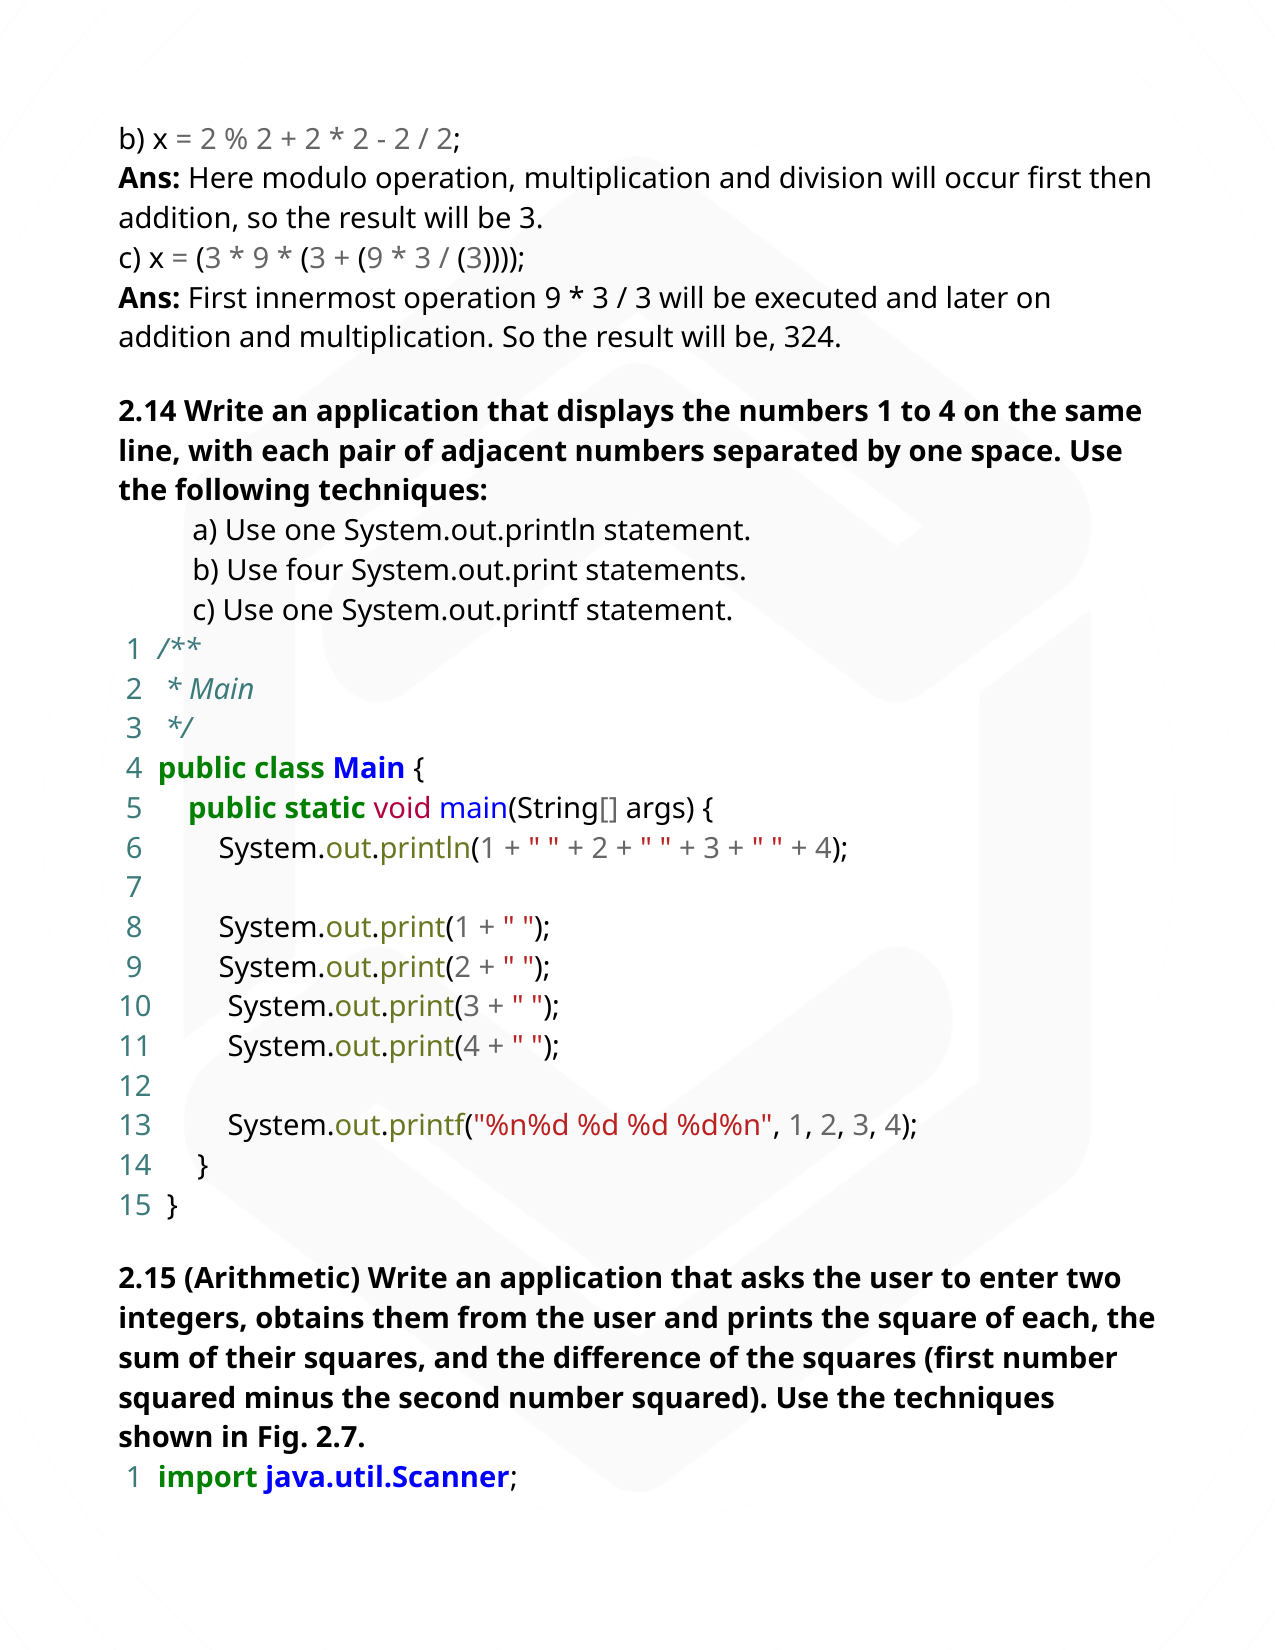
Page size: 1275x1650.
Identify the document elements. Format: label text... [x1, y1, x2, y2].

text b) Use four System.out.print statements. [118, 549, 1157, 589]
text 13 System.out.printf("%n%d %d %d %d%n", 1, 2, 3, 4); [118, 1105, 1157, 1144]
text 12 [118, 1065, 1157, 1105]
text Ans: Here modulo operation, multiplication and division will occur first then addition, so the result will be 3. [118, 158, 1157, 237]
text 11 System.out.print(4 + " "); [118, 1025, 1157, 1065]
text 3 */ [118, 708, 1157, 747]
text a) Use one System.out.println statement. [118, 509, 1157, 549]
text 15 } [118, 1184, 1157, 1224]
text b) x = 2 % 2 + 2 * 2 - 2 / 2; [118, 118, 1157, 158]
text 2.14 Write an application that displays the numbers 1 to 4 on the same line, with each pair of adjacent numbers separated by one space. Use the following techniques: [118, 390, 1157, 509]
text 10 System.out.print(3 + " "); [118, 986, 1157, 1025]
text 1 import java.util.Scanner; [118, 1456, 1157, 1496]
text 8 System.out.print(1 + " "); [118, 906, 1157, 946]
text 14 } [118, 1144, 1157, 1184]
text 7 [118, 867, 1157, 906]
text 6 System.out.println(1 + " " + 2 + " " + 3 + " " + 4); [118, 827, 1157, 867]
text 5 public static void main(String[] args) { [118, 787, 1157, 827]
text c) x = (3 * 9 * (3 + (9 * 3 / (3)))); [118, 237, 1157, 277]
text 4 public class Main { [118, 747, 1157, 787]
text Ans: First innermost operation 9 * 3 / 3 will be executed and later on addition and multiplication. So the result will be, 324. [118, 277, 1157, 356]
text c) Use one System.out.printf statement. 1 /** [118, 589, 1157, 668]
text 2.15 (Arithmetic) Write an application that asks the user to enter two integers, obtains them from the user and prints the square of each, the sum of their squares, and the difference of the squares (first number squared minus the second number squared). Use the techniques shown in Fig. 2.7. [118, 1258, 1157, 1456]
text 9 System.out.print(2 + " "); [118, 946, 1157, 986]
text 2 * Main [118, 668, 1157, 708]
